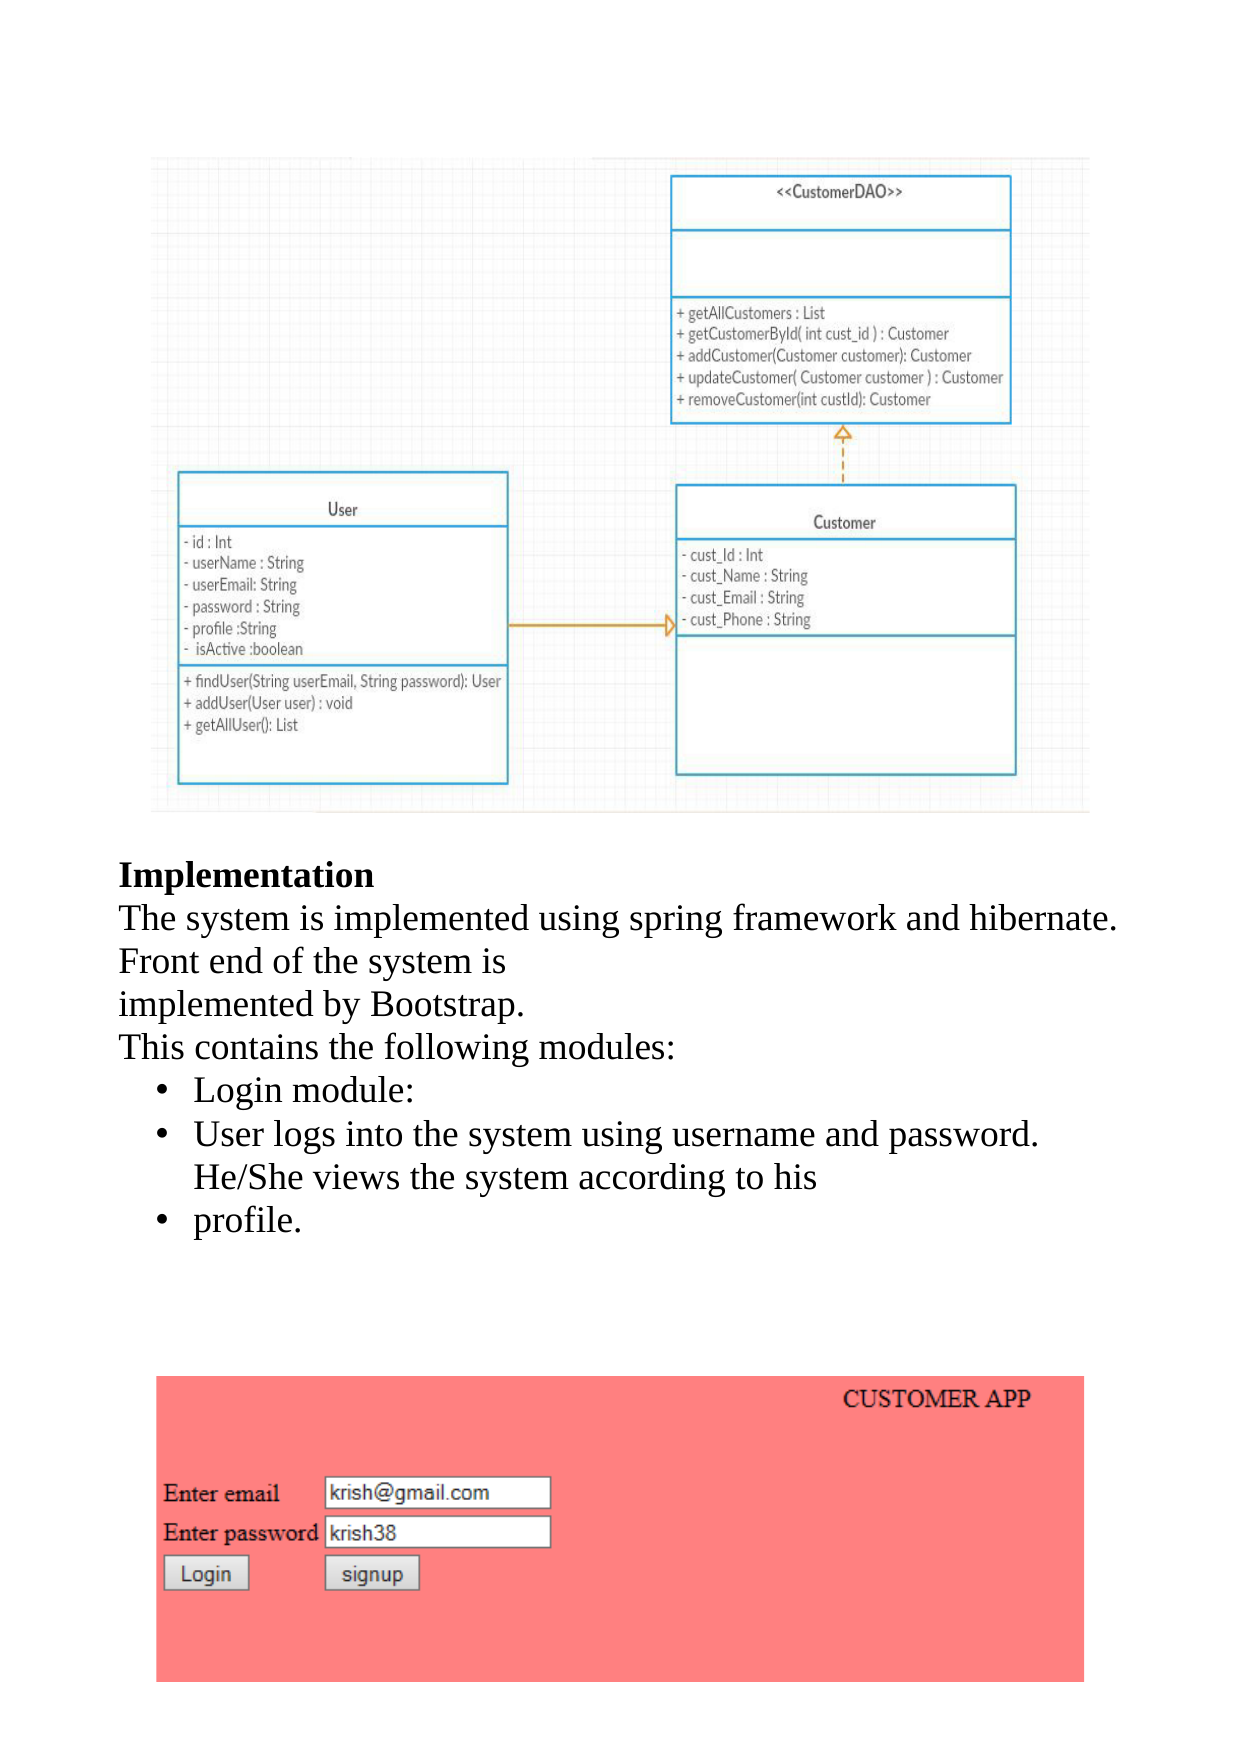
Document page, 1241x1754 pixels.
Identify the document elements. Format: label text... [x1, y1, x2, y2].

list User logs into the system using username and password. He/She views the system according to his [156, 1111, 1122, 1197]
picture [156, 1376, 1085, 1682]
text The system is implemented using spring framework and hibernate. Front end of the system is [118, 895, 1122, 982]
list profile. [156, 1197, 1122, 1240]
text This contains the following modules: [118, 1025, 1122, 1068]
text implemented by Bootstrap. [118, 982, 1122, 1025]
text Implementation [118, 852, 1122, 895]
list Login module: [156, 1068, 1122, 1111]
